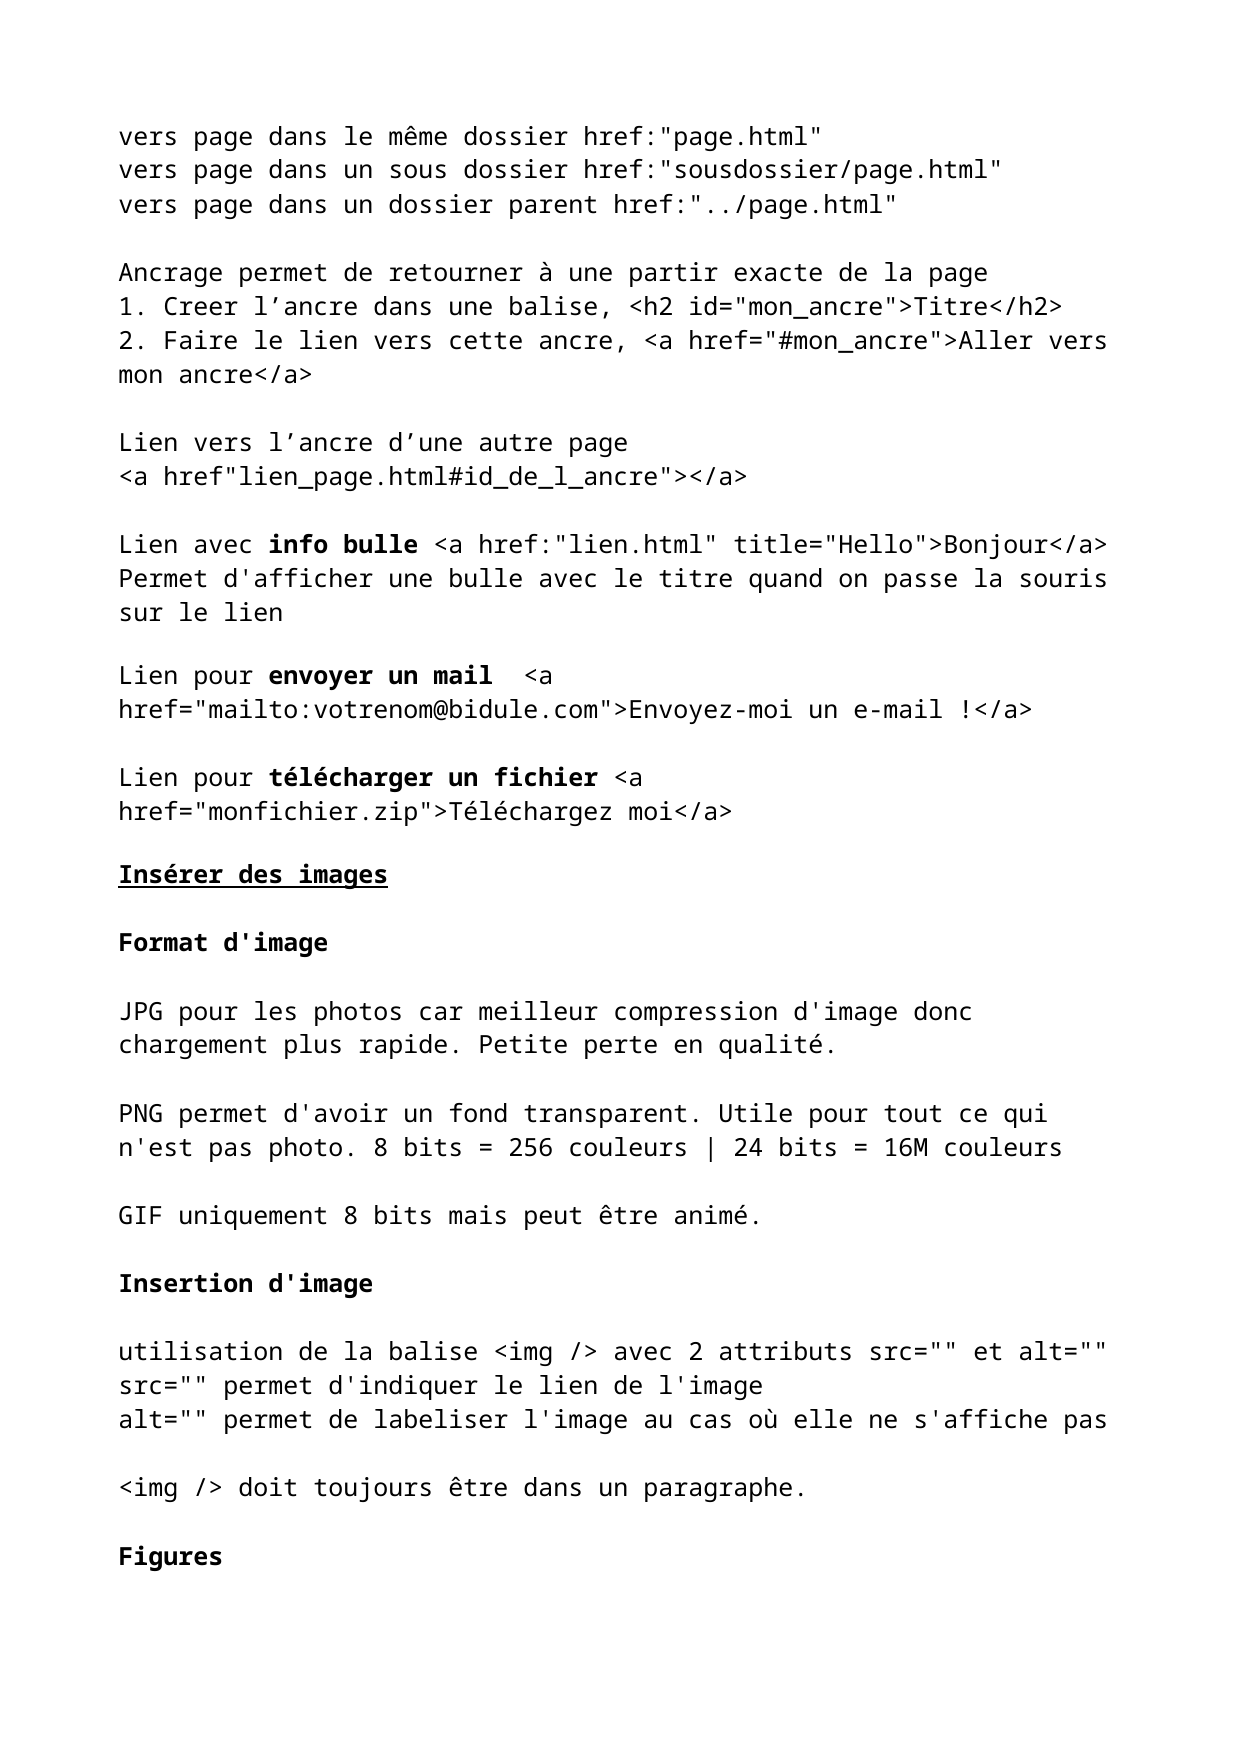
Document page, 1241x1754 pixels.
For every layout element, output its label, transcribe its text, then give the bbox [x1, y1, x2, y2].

text 1. Creer l’ancre dans une balise, <h2 id="mon_ancre">Titre</h2> [118, 288, 1122, 322]
text Insertion d'image [118, 1266, 1122, 1300]
text Lien vers l’ancre d’une autre page [118, 425, 1122, 459]
text JPG pour les photos car meilleur compression d'image donc chargement plus rapide. Petite perte en qualité. [118, 993, 1122, 1061]
text GIF uniquement 8 bits mais peut être animé. [118, 1197, 1122, 1232]
text Lien pour envoyer un mail <a href="mailto:votrenom@bidule.com">Envoyez-moi un e-mail !</a> [118, 658, 1122, 726]
text <a href"lien_page.html#id_de_l_ancre"></a> [118, 459, 1122, 493]
text PNG permet d'avoir un fond transparent. Utile pour tout ce qui n'est pas photo. 8 bits = 256 couleurs | 24 bits = 16M couleurs [118, 1095, 1122, 1163]
text utilisation de la balise <img /> avec 2 attributs src="" et alt="" [118, 1334, 1122, 1368]
text Figures [118, 1538, 1122, 1572]
text vers page dans un sous dossier href:"sousdossier/page.html" [118, 152, 1122, 186]
text Insérer des images [118, 857, 1122, 891]
text <img /> doit toujours être dans un paragraphe. [118, 1470, 1122, 1504]
text Lien avec info bulle <a href:"lien.html" title="Hello">Bonjour</a> Permet d'afficher une bulle avec le titre quand on passe la souris sur le lien [118, 527, 1122, 629]
text Format d'image [118, 925, 1122, 959]
text 2. Faire le lien vers cette ancre, <a href="#mon_ancre">Aller vers mon ancre</a> [118, 322, 1122, 391]
text Lien pour télécharger un fichier <a href="monfichier.zip">Téléchargez moi</a> [118, 760, 1122, 828]
text alt="" permet de labeliser l'image au cas où elle ne s'affiche pas [118, 1402, 1122, 1436]
text src="" permet d'indiquer le lien de l'image [118, 1368, 1122, 1402]
text Ancrage permet de retourner à une partir exacte de la page [118, 254, 1122, 288]
text vers page dans un dossier parent href:"../page.html" [118, 186, 1122, 220]
text vers page dans le même dossier href:"page.html" [118, 118, 1122, 152]
